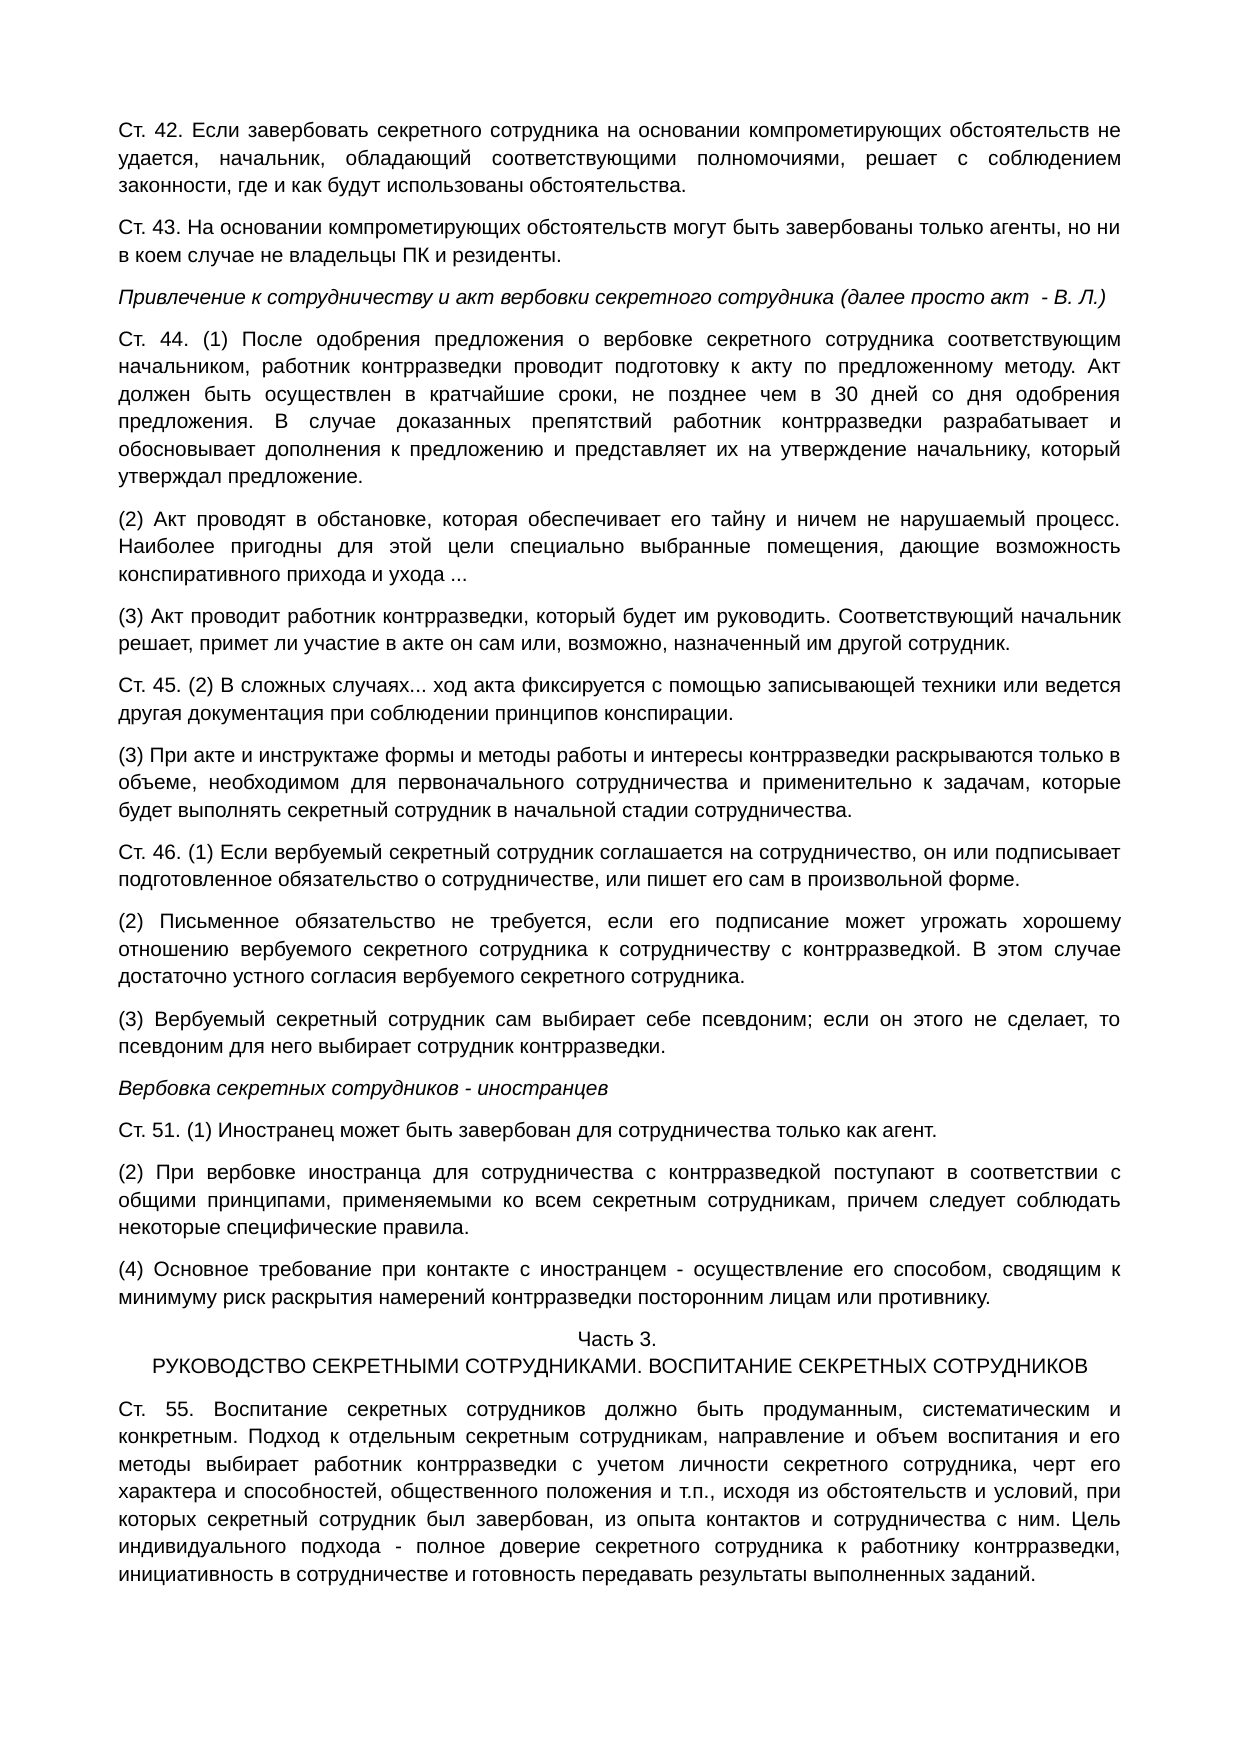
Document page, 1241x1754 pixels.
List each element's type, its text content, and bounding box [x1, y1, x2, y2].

text (4) Основное требование при контакте с иностранцем - осуществление его способом, сводящим к минимуму риск раскрытия намерений контрразведки посторонним лицам или противнику. [118, 1257, 1122, 1309]
text Ст. 55. Воспитание секретных сотрудников должно быть продуманным, систематическим и конкретным. Подход к отдельным секретным сотрудникам, направление и объем воспитания и его методы выбирает работник контрразведки с учетом личности секретного сотрудника, черт его характера и способностей, общественного положения и т.п., исходя из обстоятельств и условий, при которых секретный сотрудник был завербован, из опыта контактов и сотрудничества с ним. Цель индивидуального подхода - полное доверие секретного сотрудника к работнику контрразведки, инициативность в сотрудничестве и готовность передавать результаты выполненных заданий. [118, 1396, 1122, 1585]
text (3) Акт проводит работник контрразведки, который будет им руководить. Соответствующий начальник решает, примет ли участие в акте он сам или, возможно, назначенный им другой сотрудник. [118, 603, 1122, 655]
text Вербовка секретных сотрудников - иностранцев [118, 1076, 1122, 1100]
text (2) Письменное обязательство не требуется, если его подписание может угрожать хорошему отношению вербуемого секретного сотрудника к сотрудничеству с контрразведкой. В этом случае достаточно устного согласия вербуемого секретного сотрудника. [118, 909, 1122, 988]
text Привлечение к сотрудничеству и акт вербовки секретного сотрудника (далее просто акт - В. Л.) [118, 285, 1122, 309]
text Ст. 44. (1) После одобрения предложения о вербовке секретного сотрудника соответствующим начальником, работник контрразведки проводит подготовку к акту по предложенному методу. Акт должен быть осуществлен в кратчайшие сроки, не позднее чем в 30 дней со дня одобрения предложения. В случае доказанных препятствий работник контрразведки разрабатывает и обосновывает дополнения к предложению и представляет их на утверждение начальнику, который утверждал предложение. [118, 327, 1122, 488]
text Ст. 43. На основании компрометирующих обстоятельств могут быть завербованы только агенты, но ни в коем случае не владельцы ПК и резиденты. [118, 215, 1122, 267]
text Ст. 46. (1) Если вербуемый секретный сотрудник соглашается на сотрудничество, он или подписывает подготовленное обязательство о сотрудничестве, или пишет его сам в произвольной форме. [118, 840, 1122, 891]
text (2) Акт проводят в обстановке, которая обеспечивает его тайну и ничем не нарушаемый процесс. Наиболее пригодны для этой цели специально выбранные помещения, дающие возможность конспиративного прихода и ухода ... [118, 506, 1122, 585]
text (2) При вербовке иностранца для сотрудничества с контрразведкой поступают в соответствии с общими принципами, применяемыми ко всем секретным сотрудникам, причем следует соблюдать некоторые специфические правила. [118, 1160, 1122, 1239]
text Ст. 45. (2) В сложных случаях... ход акта фиксируется с помощью записывающей техники или ведется другая документация при соблюдении принципов конспирации. [118, 673, 1122, 724]
text Часть 3. РУКОВОДСТВО СЕКРЕТНЫМИ СОТРУДНИКАМИ. ВОСПИТАНИЕ СЕКРЕТНЫХ СОТРУДНИКОВ [118, 1327, 1122, 1378]
text Ст. 42. Если завербовать секретного сотрудника на основании компрометирующих обстоятельств не удается, начальник, обладающий соответствующими полномочиями, решает с соблюдением законности, где и как будут использованы обстоятельства. [118, 118, 1122, 197]
text Ст. 51. (1) Иностранец может быть завербован для сотрудничества только как агент. [118, 1118, 1122, 1142]
text (3) Вербуемый секретный сотрудник сам выбирает себе псевдоним; если он этого не сделает, то псевдоним для него выбирает сотрудник контрразведки. [118, 1006, 1122, 1058]
text (3) При акте и инструктаже формы и методы работы и интересы контрразведки раскрываются только в объеме, необходимом для первоначального сотрудничества и применительно к задачам, которые будет выполнять секретный сотрудник в начальной стадии сотрудничества. [118, 743, 1122, 822]
